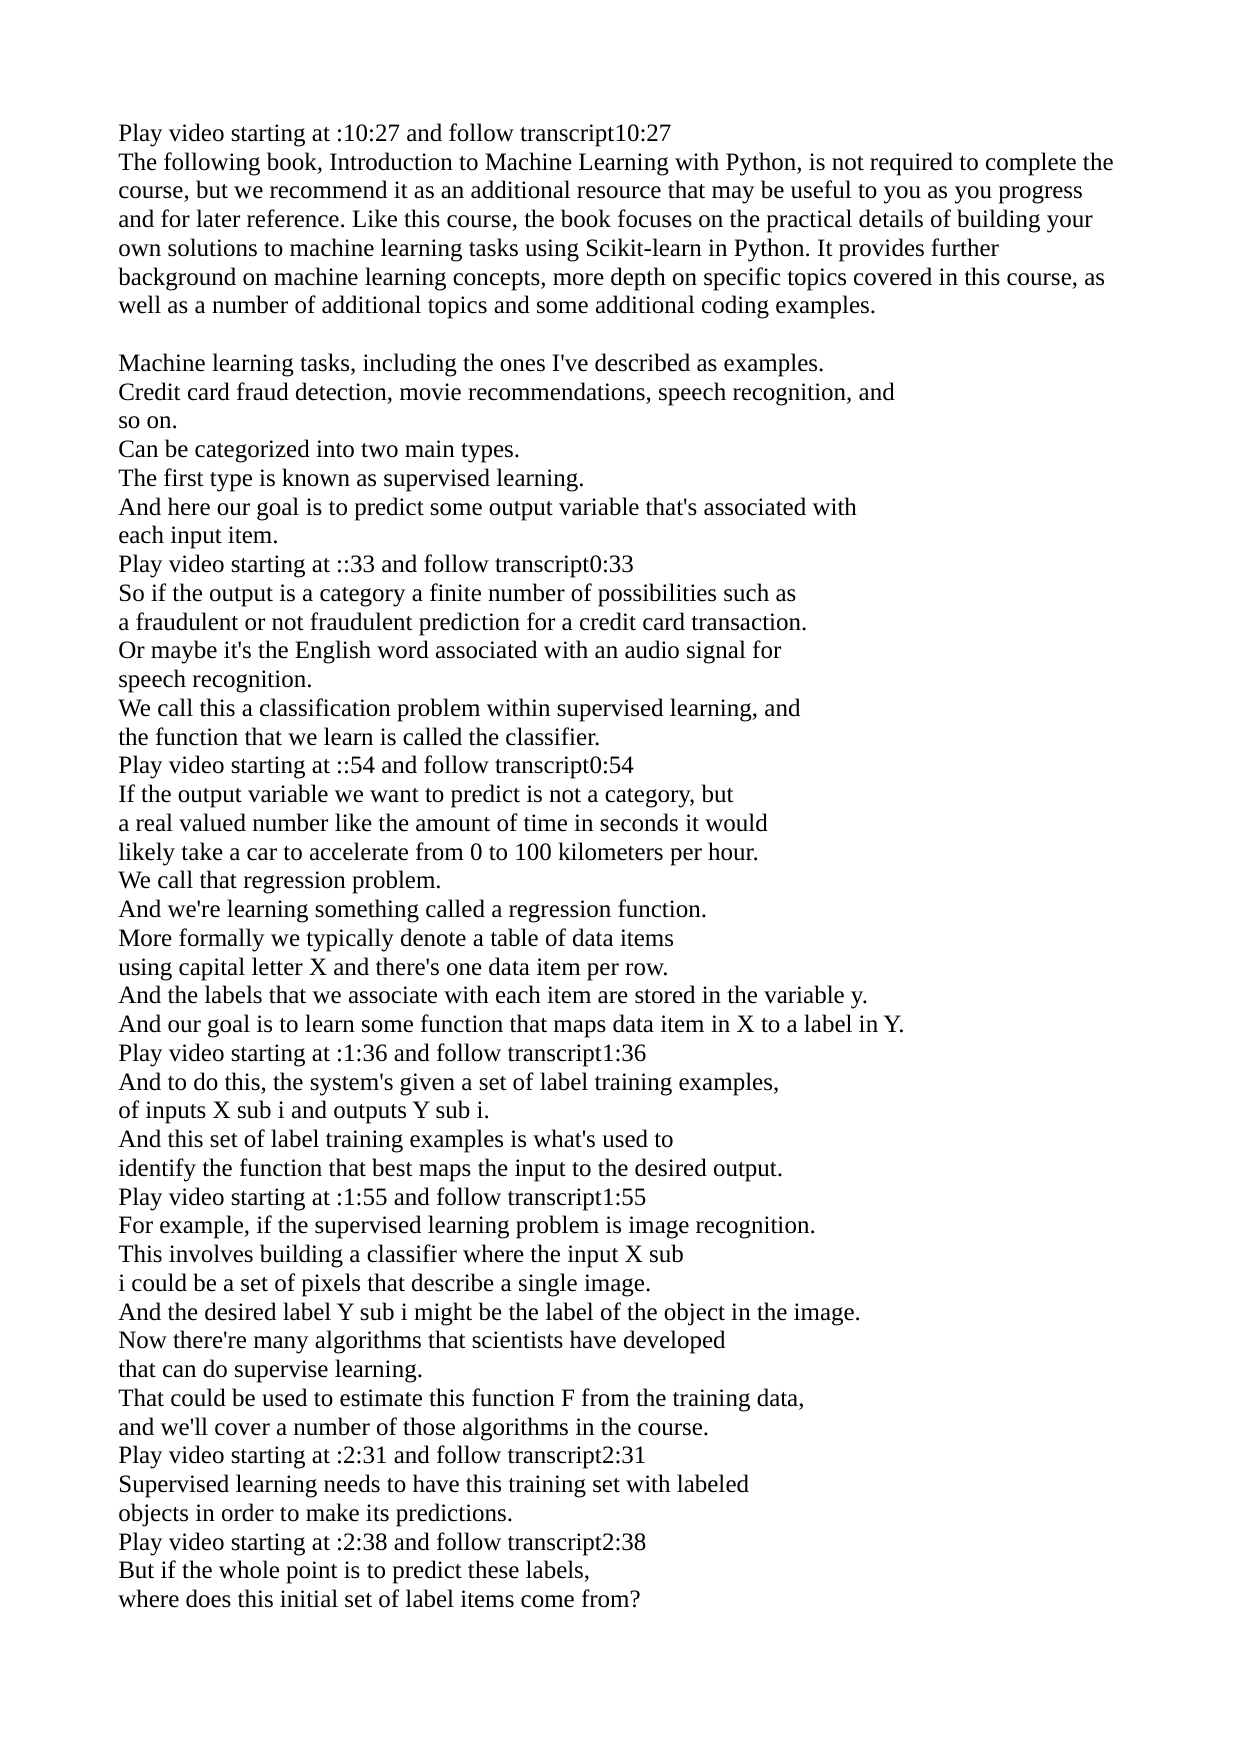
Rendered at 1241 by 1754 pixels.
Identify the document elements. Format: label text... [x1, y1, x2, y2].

text Or maybe it's the English word associated with an audio signal for [118, 636, 1122, 664]
text objects in order to make its predictions. [118, 1498, 1122, 1527]
text But if the whole point is to predict these labels, [118, 1556, 1122, 1584]
text And our goal is to learn some function that maps data item in X to a label in Y. [118, 1009, 1122, 1038]
text We call this a classification problem within supervised learning, and [118, 693, 1122, 722]
text each input item. [118, 521, 1122, 549]
text that can do supervise learning. [118, 1354, 1122, 1383]
text Can be categorized into two main types. [118, 434, 1122, 463]
text And we're learning something called a regression function. [118, 894, 1122, 923]
text identify the function that best maps the input to the desired output. [118, 1153, 1122, 1182]
text Play video starting at :10:27 and follow transcript10:27 [118, 118, 1122, 147]
text a real valued number like the amount of time in seconds it would [118, 808, 1122, 837]
text Now there're many algorithms that scientists have developed [118, 1326, 1122, 1354]
text More formally we typically denote a table of data items [118, 923, 1122, 952]
text likely take a car to accelerate from 0 to 100 kilometers per hour. [118, 837, 1122, 866]
text Supervised learning needs to have this training set with labeled [118, 1469, 1122, 1498]
text the function that we learn is called the classifier. [118, 722, 1122, 751]
text Play video starting at :2:38 and follow transcript2:38 [118, 1527, 1122, 1556]
text The first type is known as supervised learning. [118, 463, 1122, 492]
text Play video starting at ::33 and follow transcript0:33 [118, 549, 1122, 578]
text And this set of label training examples is what's used to [118, 1124, 1122, 1153]
text Play video starting at :1:55 and follow transcript1:55 [118, 1182, 1122, 1211]
text of inputs X sub i and outputs Y sub i. [118, 1096, 1122, 1124]
text Play video starting at :2:31 and follow transcript2:31 [118, 1441, 1122, 1469]
text so on. [118, 406, 1122, 434]
text And the labels that we associate with each item are stored in the variable y. [118, 981, 1122, 1009]
text If the output variable we want to predict is not a category, but [118, 779, 1122, 808]
text The following book, Introduction to Machine Learning with Python, is not required to complete the course, but we recommend it as an additional resource that may be useful to you as you progress and for later reference. Like this course, the book focuses on the practical details of building your own solutions to machine learning tasks using Scikit-learn in Python. It provides further background on machine learning concepts, more depth on specific topics covered in this course, as well as a number of additional topics and some additional coding examples. [118, 147, 1122, 319]
text where does this initial set of label items come from? [118, 1584, 1122, 1613]
text Credit card fraud detection, movie recommendations, speech recognition, and [118, 377, 1122, 406]
text Play video starting at ::54 and follow transcript0:54 [118, 751, 1122, 779]
text This involves building a classifier where the input X sub [118, 1239, 1122, 1268]
text using capital letter X and there's one data item per row. [118, 952, 1122, 981]
text We call that regression problem. [118, 866, 1122, 894]
text For example, if the supervised learning problem is image recognition. [118, 1211, 1122, 1239]
text So if the output is a category a finite number of possibilities such as [118, 578, 1122, 607]
text That could be used to estimate this function F from the training data, [118, 1383, 1122, 1412]
text speech recognition. [118, 664, 1122, 693]
text And to do this, the system's given a set of label training examples, [118, 1067, 1122, 1096]
text And here our goal is to predict some output variable that's associated with [118, 492, 1122, 521]
text Machine learning tasks, including the ones I've described as examples. [118, 348, 1122, 377]
text a fraudulent or not fraudulent prediction for a credit card transaction. [118, 607, 1122, 636]
text and we'll cover a number of those algorithms in the course. [118, 1412, 1122, 1441]
text i could be a set of pixels that describe a single image. [118, 1268, 1122, 1297]
text And the desired label Y sub i might be the label of the object in the image. [118, 1297, 1122, 1326]
text Play video starting at :1:36 and follow transcript1:36 [118, 1038, 1122, 1067]
